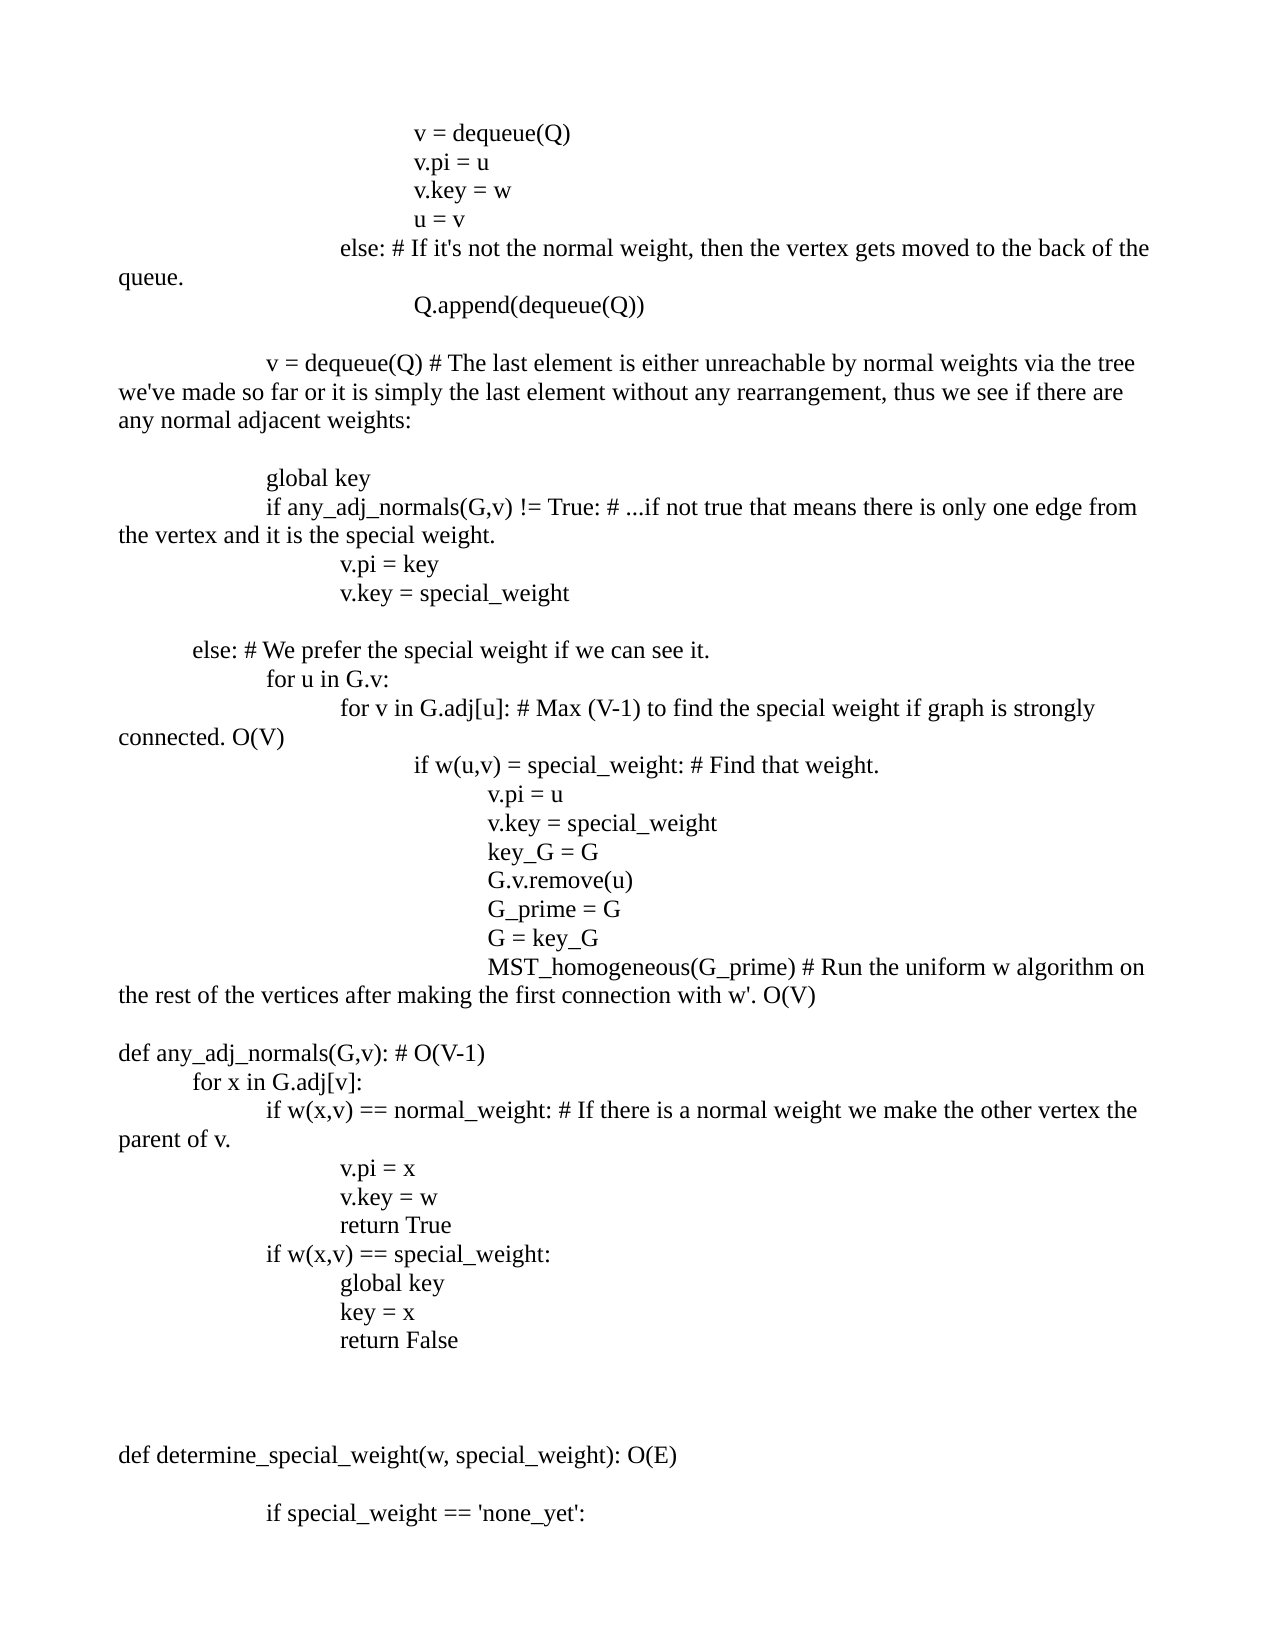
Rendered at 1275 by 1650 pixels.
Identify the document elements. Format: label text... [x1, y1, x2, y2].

text if w(x,v) == normal_weight: # If there is a normal weight we make the other vertex the parent of v. [118, 1096, 1157, 1153]
text G = key_G [118, 923, 1157, 952]
text v.pi = key [118, 549, 1157, 578]
text v = dequeue(Q) # The last element is either unreachable by normal weights via the tree we've made so far or it is simply the last element without any rearrangement, thus we see if there are any normal adjacent weights: [118, 348, 1157, 434]
text v.key = special_weight [118, 808, 1157, 837]
text v.key = w [118, 1182, 1157, 1211]
text G_prime = G [118, 894, 1157, 923]
text v.pi = u [118, 779, 1157, 808]
text v.key = special_weight [118, 578, 1157, 607]
text def determine_special_weight(w, special_weight): O(E) [118, 1441, 1157, 1469]
text for v in G.adj[u]: # Max (V-1) to find the special weight if graph is strongly connected. O(V) [118, 693, 1157, 751]
text if w(x,v) == special_weight: [118, 1239, 1157, 1268]
text return False [118, 1326, 1157, 1354]
text if special_weight == 'none_yet': [118, 1498, 1157, 1527]
text else: # We prefer the special weight if we can see it. [118, 636, 1157, 664]
text def any_adj_normals(G,v): # O(V-1) [118, 1038, 1157, 1067]
text for u in G.v: [118, 664, 1157, 693]
text Q.append(dequeue(Q)) [118, 291, 1157, 319]
text key = x [118, 1297, 1157, 1326]
text v.pi = u [118, 147, 1157, 176]
text if any_adj_normals(G,v) != True: # ...if not true that means there is only one edge from the vertex and it is the special weight. [118, 492, 1157, 549]
text global key [118, 1268, 1157, 1297]
text return True [118, 1211, 1157, 1239]
text v.key = w [118, 176, 1157, 204]
text u = v [118, 204, 1157, 233]
text global key [118, 463, 1157, 492]
text if w(u,v) = special_weight: # Find that weight. [118, 751, 1157, 779]
text v.pi = x [118, 1153, 1157, 1182]
text key_G = G [118, 837, 1157, 866]
text for x in G.adj[v]: [118, 1067, 1157, 1096]
text v = dequeue(Q) [118, 118, 1157, 147]
text G.v.remove(u) [118, 866, 1157, 894]
text else: # If it's not the normal weight, then the vertex gets moved to the back of the queue. [118, 233, 1157, 291]
text MST_homogeneous(G_prime) # Run the uniform w algorithm on the rest of the vertices after making the first connection with w'. O(V) [118, 952, 1157, 1009]
